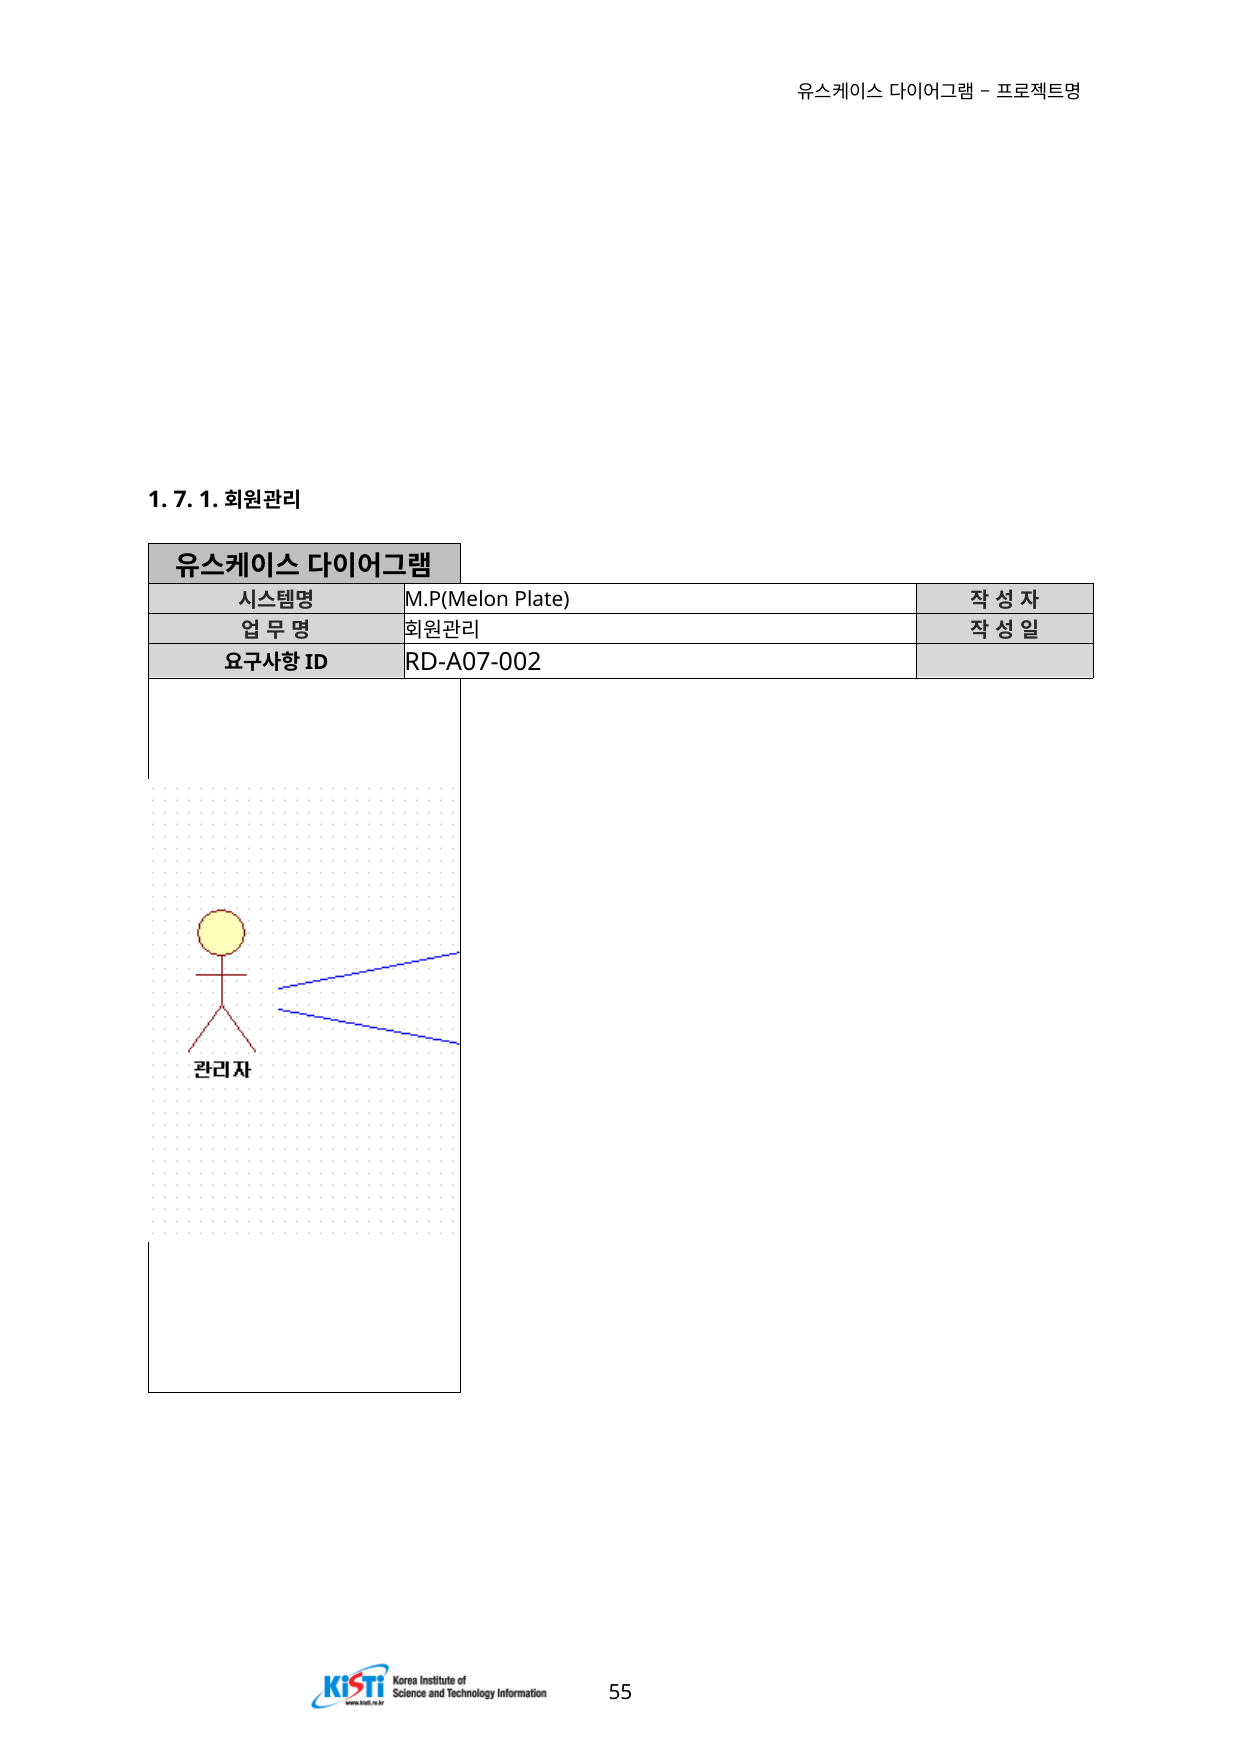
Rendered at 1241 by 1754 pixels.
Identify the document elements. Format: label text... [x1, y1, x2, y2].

picture [148, 779, 460, 1242]
table_cell [461, 679, 1093, 1392]
table_cell [149, 679, 460, 779]
table_cell 작 성 자 [917, 584, 1093, 613]
table_header 유스케이스 다이어그램 [149, 544, 460, 583]
table_cell 업 무 명 [149, 614, 404, 643]
table_cell 요구사항ID [149, 644, 404, 677]
table_cell [149, 1242, 460, 1392]
table_cell 시스템명 [149, 584, 404, 613]
table_cell RD-A07-002 [405, 644, 916, 677]
table_cell 작 성 일 [917, 614, 1093, 643]
table_cell [917, 644, 1093, 677]
table_cell M.P(Melon Plate) [405, 584, 916, 613]
title 1. 7. 1. 회원관리 [148, 477, 1092, 515]
table_cell 회원관리 [405, 614, 916, 643]
picture [295, 1657, 558, 1717]
table_header [461, 543, 1093, 583]
